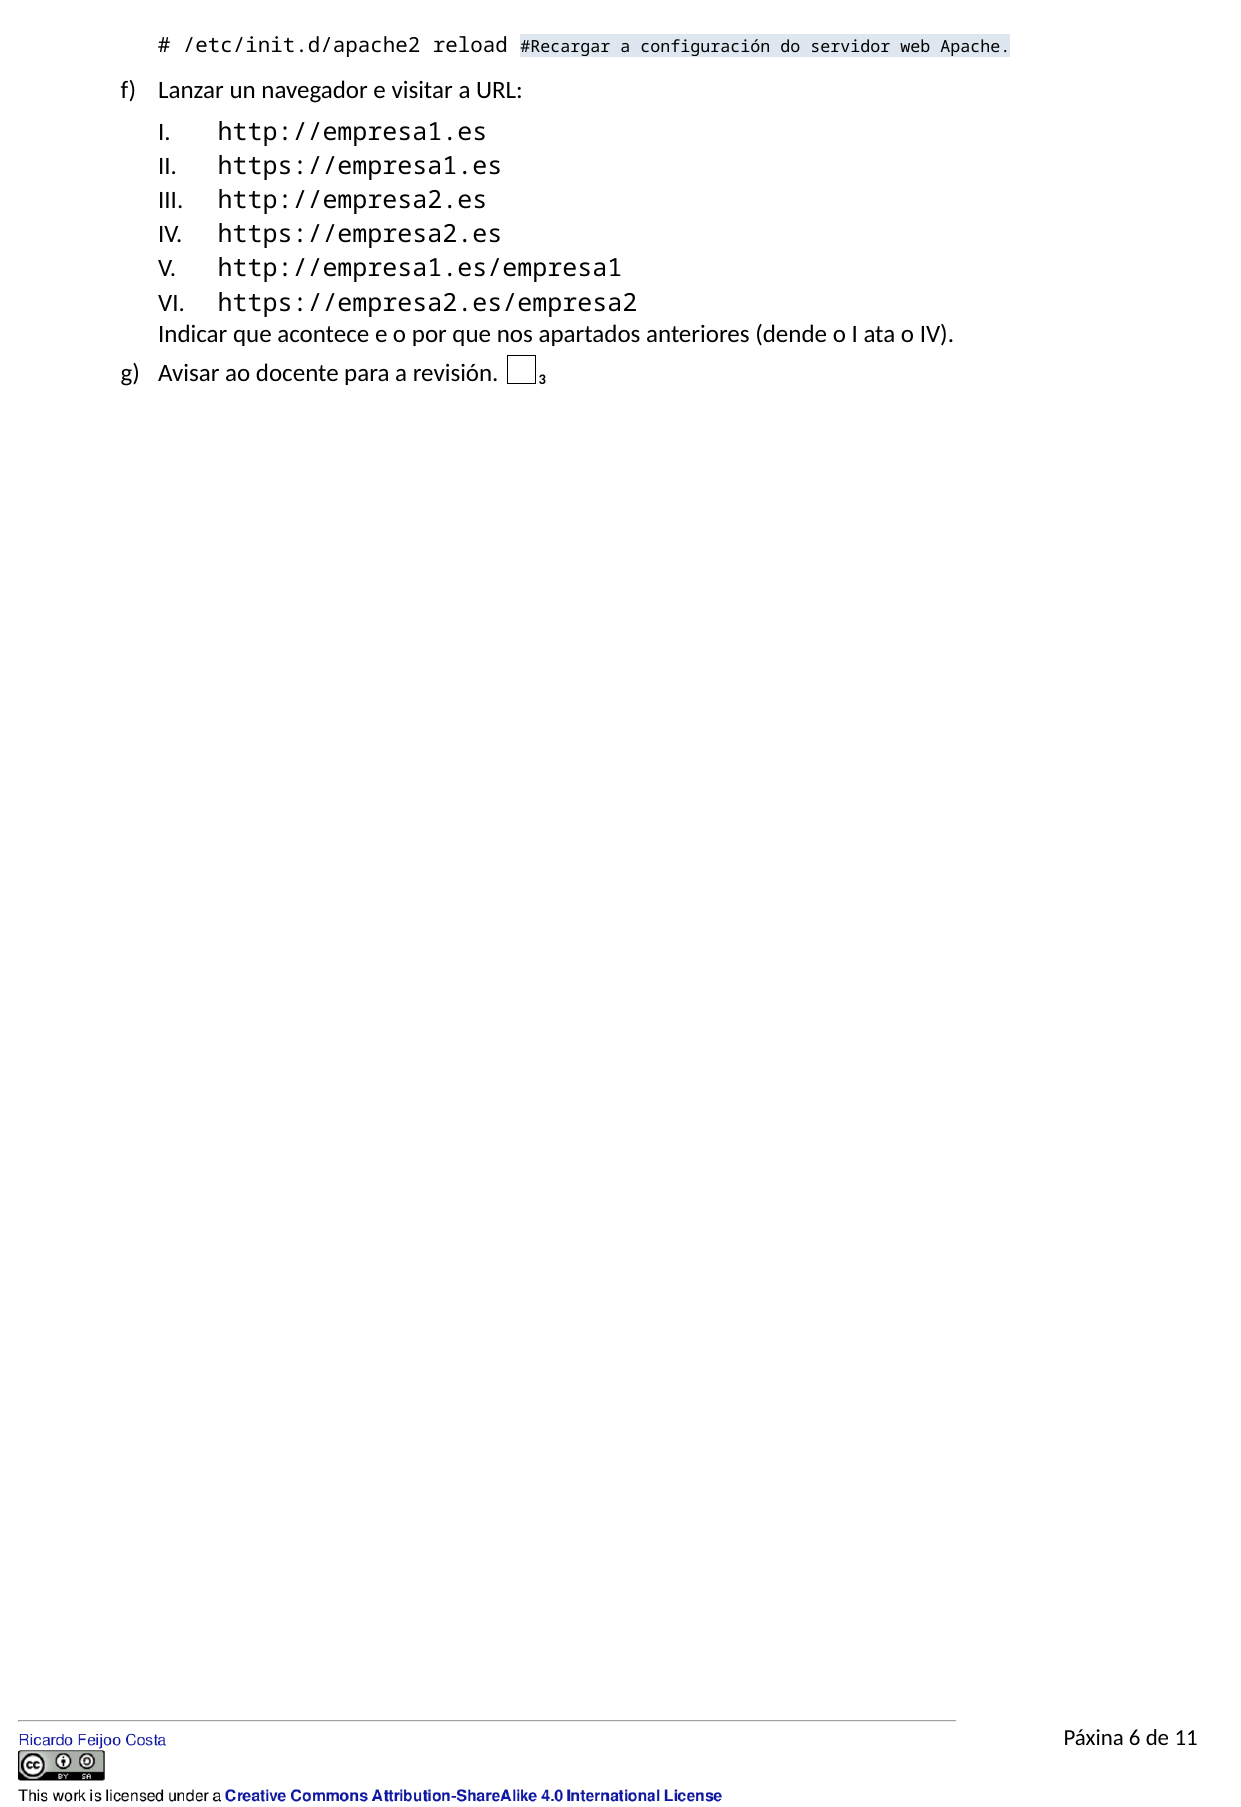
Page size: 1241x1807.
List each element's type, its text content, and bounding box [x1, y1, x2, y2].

list # /etc/init.d/apache2 reload #Recargar a configuración do servidor web Apache. [122, 30, 1197, 58]
list V. http://empresa1.es/empresa1 [120, 250, 1197, 284]
list III. http://empresa2.es [120, 182, 1197, 216]
list Lanzar un navegador e visitar a URL: [120, 74, 1197, 105]
list IV. https://empresa2.es [120, 216, 1197, 250]
list VI. https://empresa2.es/empresa2 [120, 284, 1197, 318]
list Avisar ao docente para a revisión. 3 [120, 357, 1197, 388]
list I. http://empresa1.es [120, 114, 1197, 148]
list II. https://empresa1.es [120, 148, 1197, 182]
list Indicar que acontece e o por que nos apartados anteriores (dende o I ata o IV). [120, 318, 1197, 349]
picture [8, 1715, 957, 1806]
